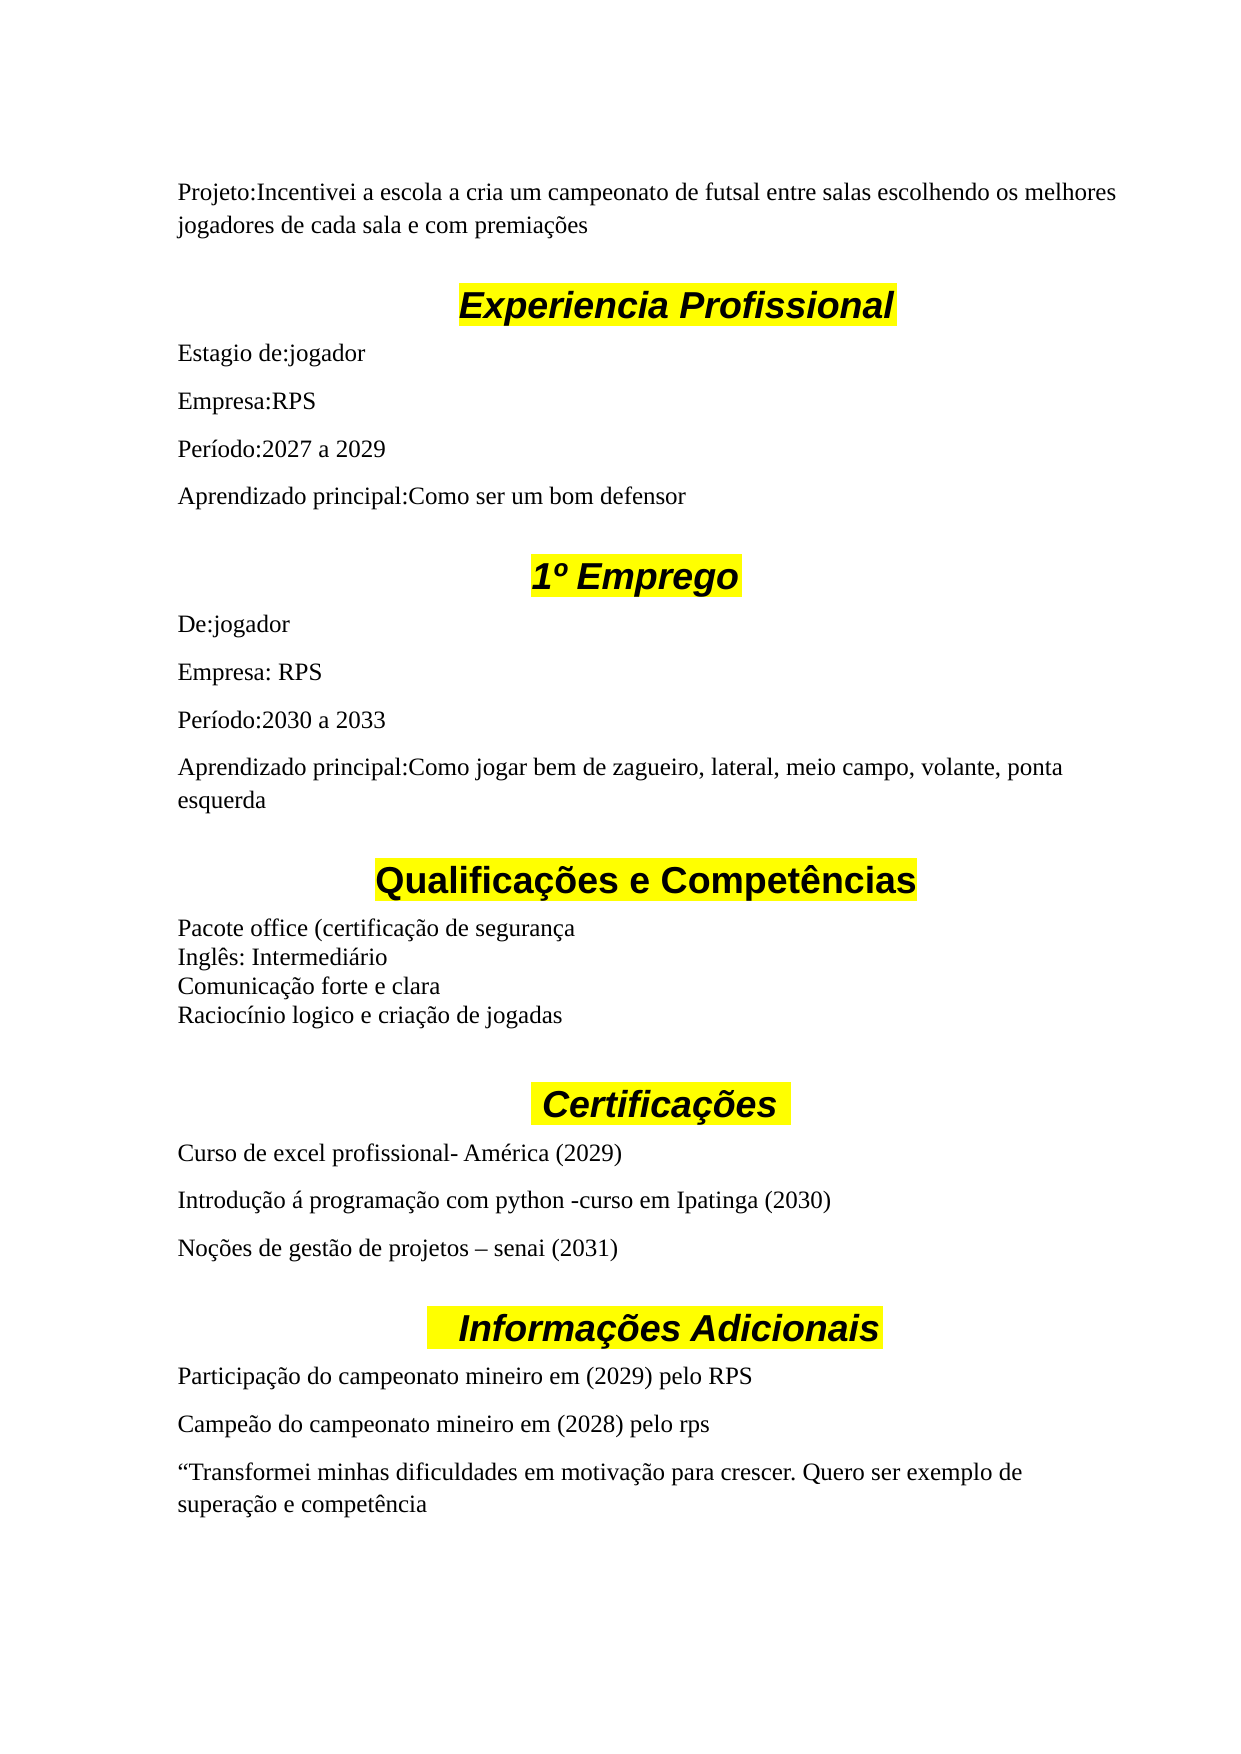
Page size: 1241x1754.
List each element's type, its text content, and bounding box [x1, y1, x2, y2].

text De:jogador [177, 609, 1122, 638]
text Inglês: Intermediário [177, 942, 1122, 971]
text Pacote office (certificação de segurança [177, 913, 1122, 942]
text Estagio de:jogador [177, 338, 1122, 367]
text Noções de gestão de projetos – senai (2031) [177, 1233, 1122, 1262]
text Raciocínio logico e criação de jogadas [177, 1000, 1122, 1028]
subtitle Qualificações e Competências [177, 858, 1122, 901]
text Período:2030 a 2033 [177, 705, 1122, 733]
text Introdução á programação com python -curso em Ipatinga (2030) [177, 1186, 1122, 1214]
text Participação do campeonato mineiro em (2029) pelo RPS [177, 1361, 1122, 1390]
subtitle 1º Emprego [177, 554, 1122, 597]
text Curso de excel profissional- América (2029) [177, 1138, 1122, 1167]
text Período:2027 a 2029 [177, 434, 1122, 462]
text Empresa: RPS [177, 657, 1122, 686]
text Aprendizado principal:Como ser um bom defensor [177, 481, 1122, 510]
text Campeão do campeonato mineiro em (2028) pelo rps [177, 1409, 1122, 1438]
subtitle Certificações [177, 1082, 1122, 1125]
text “Transformei minhas dificuldades em motivação para crescer. Quero ser exemplo de superação e competência [177, 1457, 1122, 1518]
text Aprendizado principal:Como jogar bem de zagueiro, lateral, meio campo, volante, ponta esquerda [177, 752, 1122, 814]
text Comunicação forte e clara [177, 971, 1122, 1000]
subtitle Informações Adicionais [177, 1306, 1122, 1349]
text Projeto:Incentivei a escola a cria um campeonato de futsal entre salas escolhendo os melhores jogadores de cada sala e com premiações [177, 177, 1122, 239]
subtitle Experiencia Profissional [177, 283, 1122, 326]
text Empresa:RPS [177, 386, 1122, 415]
